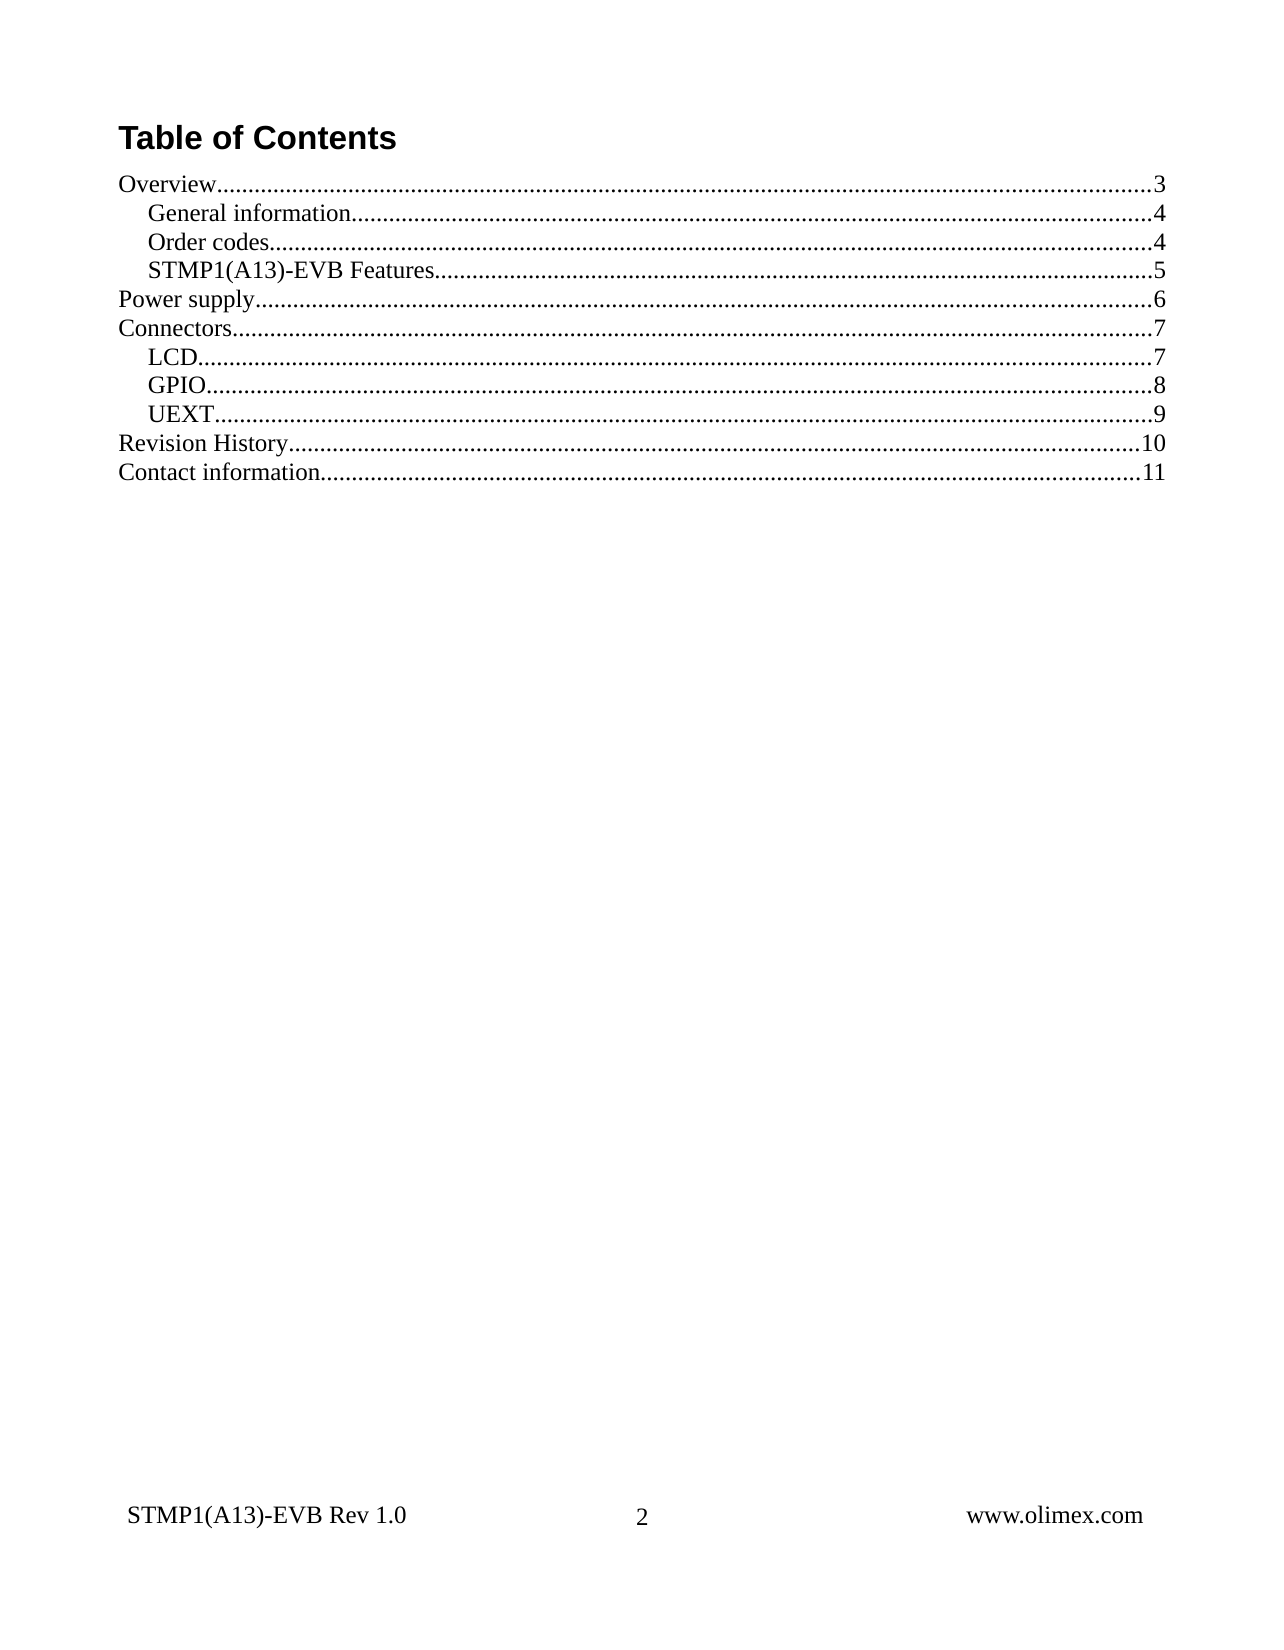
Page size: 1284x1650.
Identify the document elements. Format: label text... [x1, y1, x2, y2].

text Power supply 6 [118, 284, 1166, 313]
text Overview 3 [118, 169, 1166, 198]
text General information 4 [148, 198, 1166, 227]
text GPIO 8 [148, 370, 1166, 399]
text Order codes 4 [148, 227, 1166, 255]
text Contact information 11 [118, 457, 1166, 485]
text Connectors 7 [118, 313, 1166, 342]
text Revision History 10 [118, 428, 1166, 457]
subtitle Table of Contents [118, 118, 1166, 157]
text UEXT 9 [148, 399, 1166, 428]
text LCD 7 [148, 342, 1166, 370]
text STMP1(A13)-EVB Features 5 [148, 255, 1166, 284]
